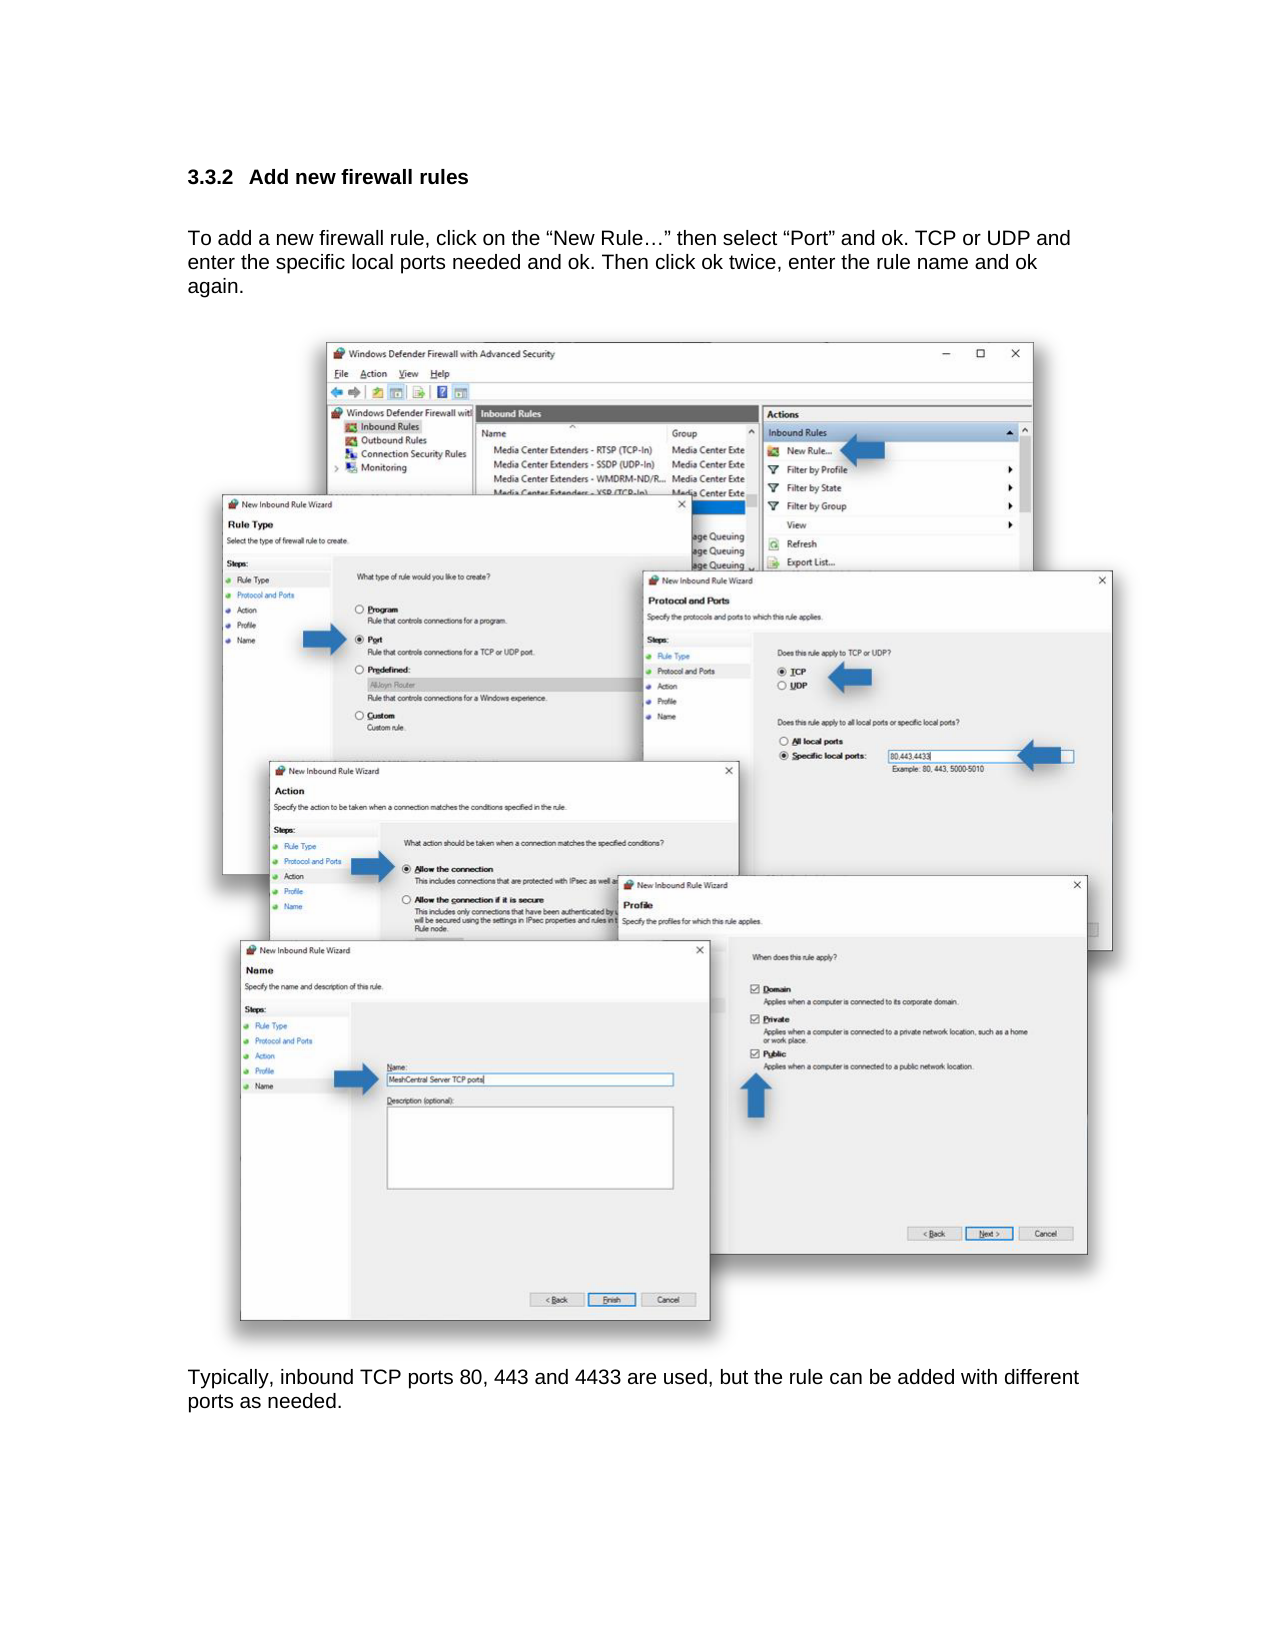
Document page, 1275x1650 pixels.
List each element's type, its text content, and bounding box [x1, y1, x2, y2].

subtitle Add new firewall rules [187, 165, 1158, 189]
picture [187, 322, 1148, 1366]
text To add a new firewall rule, click on the “New Rule…” then select “Port” and ok. TCP or UDP and enter the specific local ports needed and ok. Then click ok twice, enter the rule name and ok again. [187, 226, 1095, 298]
text Typically, inbound TCP ports 80, 443 and 4433 are used, but the rule can be added with different ports as needed. [187, 1366, 1087, 1413]
text [187, 318, 1087, 322]
